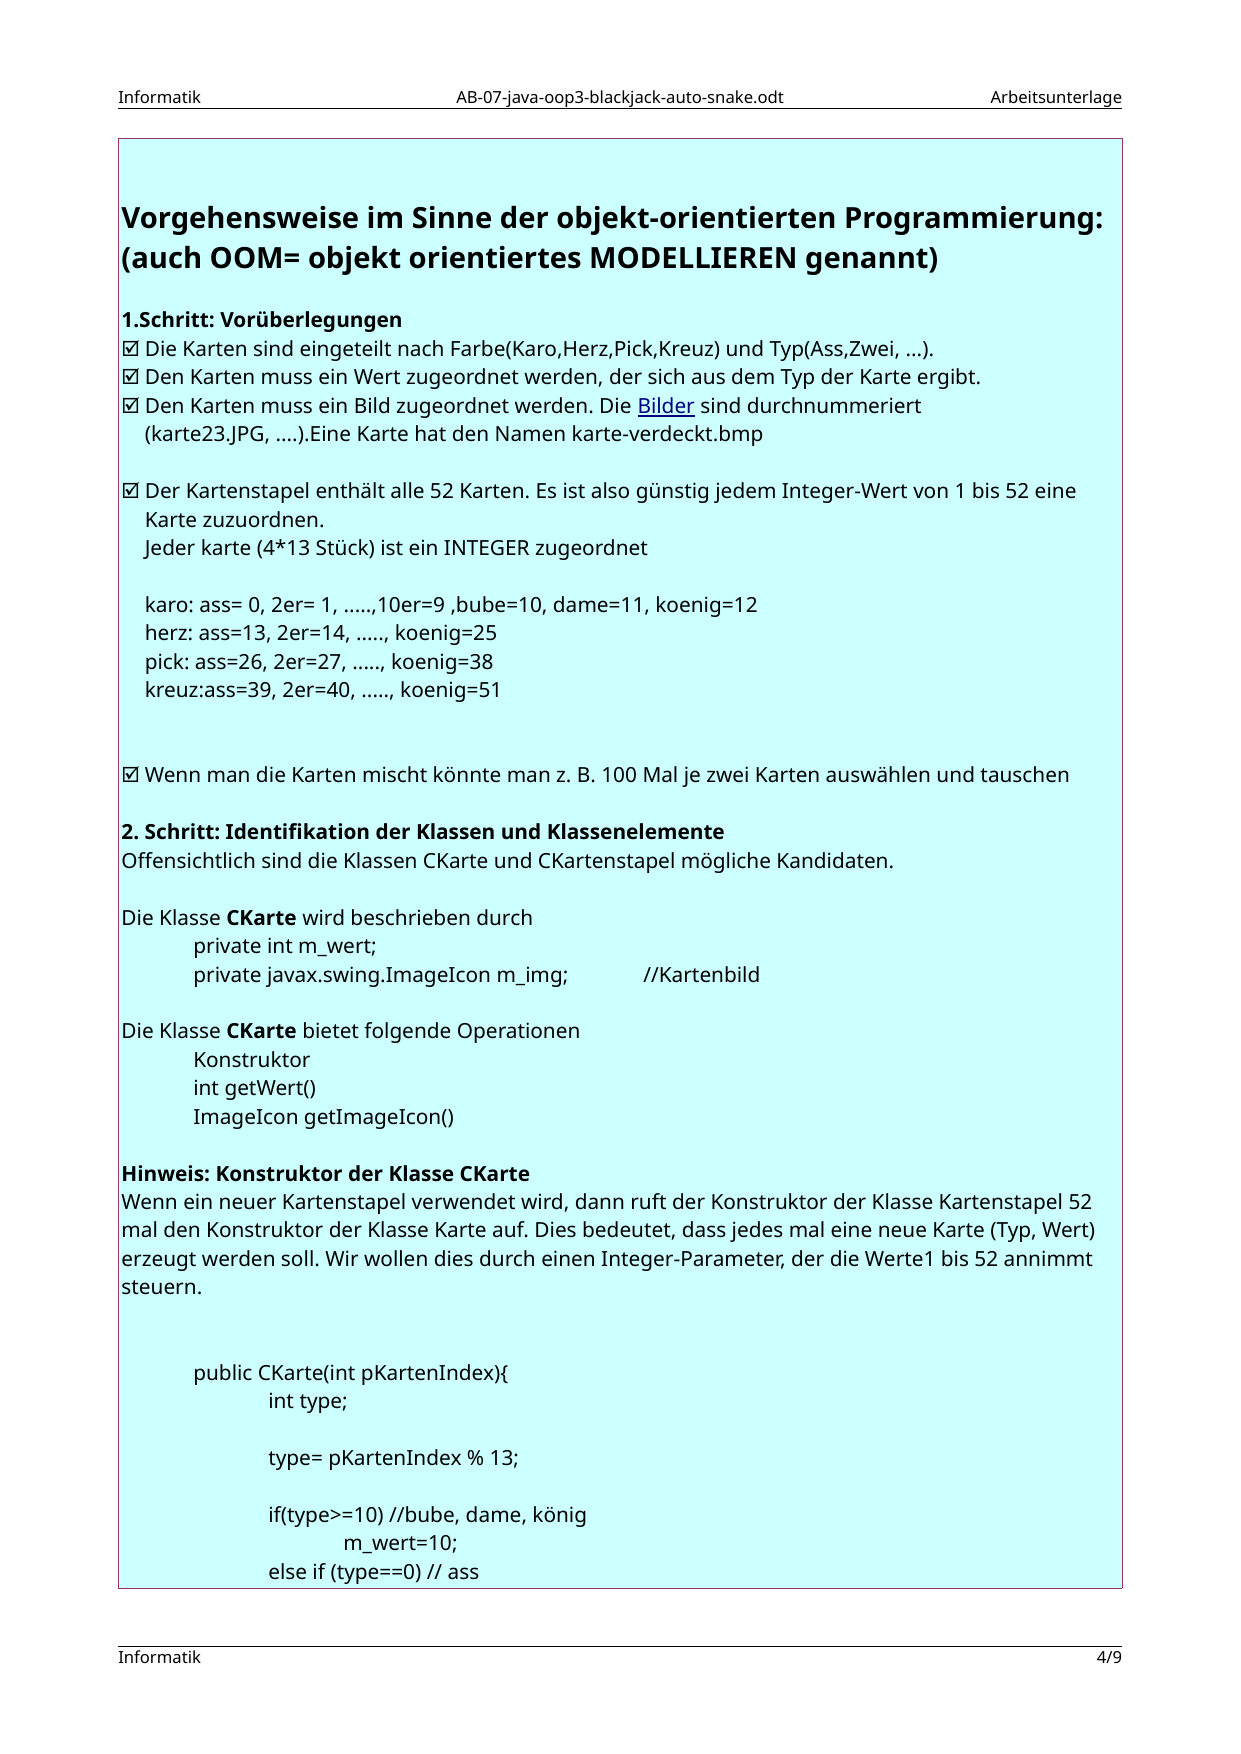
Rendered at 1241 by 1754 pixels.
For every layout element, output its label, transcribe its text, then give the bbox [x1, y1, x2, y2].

text private javax.swing.ImageIcon m_img; //Kartenbild [119, 957, 1122, 985]
text Die Klasse CKarte bietet folgende Operationen [119, 1013, 1122, 1042]
text int type; [119, 1383, 1122, 1412]
text m_wert=10; [119, 1525, 1122, 1554]
text else if (type==0) // ass [119, 1554, 1122, 1588]
list Der Kartenstapel enthält alle 52 Karten. Es ist also günstig jedem Integer-Wert von 1 bis 52 eine Karte zuzuordnen. [119, 473, 1122, 530]
text if(type>=10) //bube, dame, könig [119, 1497, 1122, 1525]
list Den Karten muss ein Wert zugeordnet werden, der sich aus dem Typ der Karte ergibt. [119, 359, 1122, 388]
text Offensichtlich sind die Klassen CKarte und CKartenstapel mögliche Kandidaten. [119, 843, 1122, 871]
text Vorgehensweise im Sinne der objekt-orientierten Programmierung: (auch OOM= objekt orientiertes MODELLIEREN genannt) 1.Schritt: Vorüberlegungen [119, 139, 1122, 331]
list Wenn man die Karten mischt könnte man z. B. 100 Mal je zwei Karten auswählen und tauschen [119, 758, 1122, 814]
text 2. Schritt: Identifikation der Klassen und Klassenelemente [119, 814, 1122, 843]
text type= pKartenIndex % 13; [119, 1440, 1122, 1468]
list Die Karten sind eingeteilt nach Farbe(Karo,Herz,Pick,Kreuz) und Typ(Ass,Zwei, ...). [119, 331, 1122, 359]
list Jeder karte (4*13 Stück) ist ein INTEGER zugeordnet karo: ass= 0, 2er= 1, .....,10er=9 ,bube=10, dame=11, koenig=12 herz: ass=13, 2er=14, ....., koenig=25 pick: ass=26, 2er=27, ....., koenig=38 kreuz:ass=39, 2er=40, ....., koenig=51 [119, 530, 1122, 701]
text Die Klasse CKarte wird beschrieben durch private int m_wert; [119, 900, 1122, 957]
list Den Karten muss ein Bild zugeordnet werden. Die Bilder sind durchnummeriert (karte23.JPG, ....).Eine Karte hat den Namen karte-verdeckt.bmp [119, 388, 1122, 473]
text Konstruktor int getWert() ImageIcon getImageIcon() Hinweis: Konstruktor der Klasse CKarte Wenn ein neuer Kartenstapel verwendet wird, dann ruft der Konstruktor der Klasse Kartenstapel 52 mal den Konstruktor der Klasse Karte auf. Dies bedeutet, dass jedes mal eine neue Karte (Typ, Wert) erzeugt werden soll. Wir wollen dies durch einen Integer-Parameter, der die Werte1 bis 52 annimmt steuern. public CKarte(int pKartenIndex){ [119, 1042, 1122, 1383]
